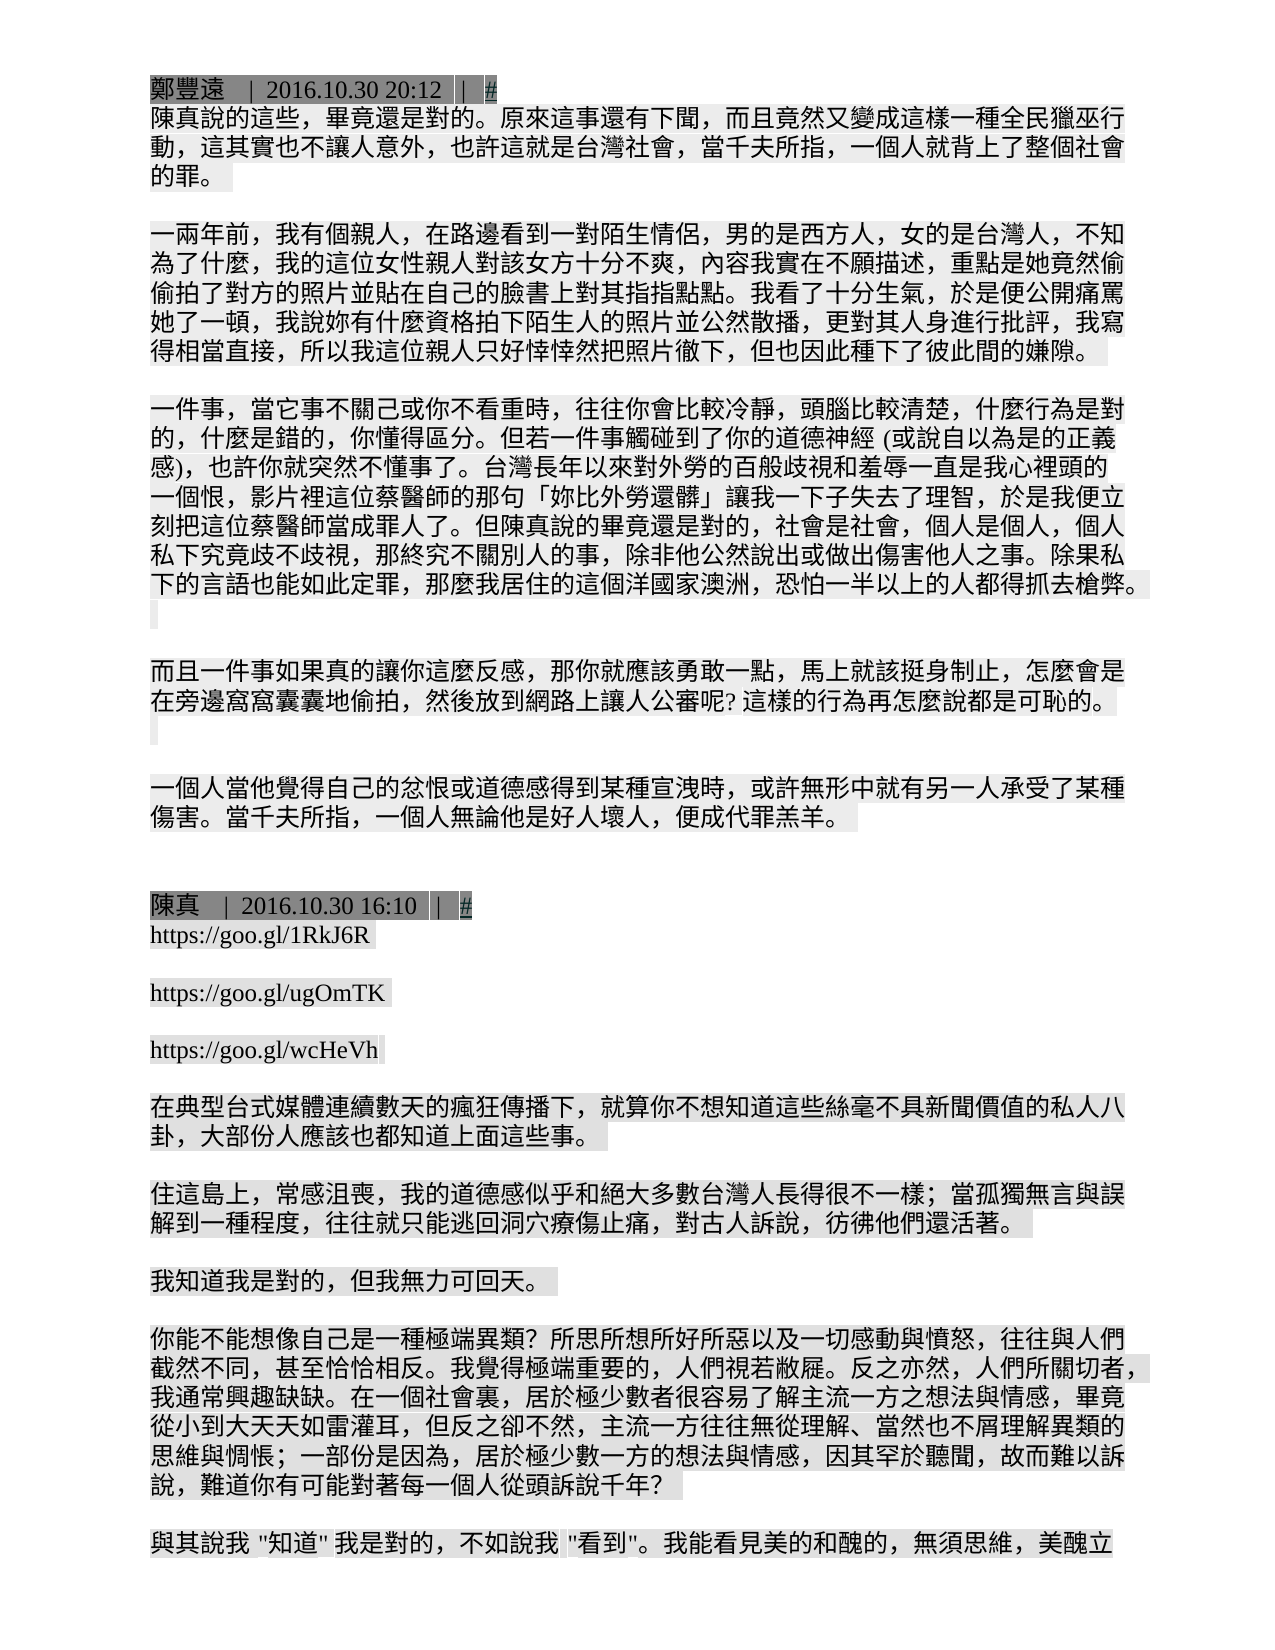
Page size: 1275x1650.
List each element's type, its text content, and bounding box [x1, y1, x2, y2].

text 陳真 | 2016.10.30 16:10 | # [150, 891, 1125, 920]
text https://goo.gl/1RkJ6R https://goo.gl/ugOmTK https://goo.gl/wcHeVh 在典型台式媒體連續數天的瘋狂傳播下，就算你不想知道這些絲毫不具新聞價值的私人八卦，大部份人應該也都知道上面這些事。 住這島上，常感沮喪，我的道德感似乎和絕大多數台灣人長得很不一樣；當孤獨無言與誤解到一種程度，往往就只能逃回洞穴療傷止痛，對古人訴說，彷彿他們還活著。 我知道我是對的，但我無力可回天。 你能不能想像自己是一種極端異類？所思所想所好所惡以及一切感動與憤怒，往往與人們截然不同，甚至恰恰相反。我覺得極端重要的，人們視若敝屣。反之亦然，人們所關切者，我通常興趣缺缺。在一個社會裏，居於極少數者很容易了解主流一方之想法與情感，畢竟從小到大天天如雷灌耳，但反之卻不然，主流一方往往無從理解、當然也不屑理解異類的思維與惆悵；一部份是因為，居於極少數一方的想法與情感，因其罕於聽聞，故而難以訴說，難道你有可能對著每一個人從頭訴說千年？ 與其說我 "知道" 我是對的，不如說我 "看到"。我能看見美的和醜的，無須思維，美醜立現，可人們並不這麼看。同樣一個星球，你我所見大不同。 我相信不同物種之間的溝通是有其極限的，而這個極限就顯現在視覺上。當我 "看見" 某個東西很美或很醜，你不解，問說美醜在哪？我只能無語。言語有可能改變視覺嗎？哲學家得告訴自己說 "有可能"，若非如此，哲學將從此不再值得議論。使徒同樣也得告訴自己說 "有可能"，若非如此，宗教將不復存在。究竟言語有無可能改變視覺，惟天知曉。 可確定的一點是，不管有無可能改變視覺，語言終究蒼白無力。所有重要事物一旦來到嘴邊，便顯得貧乏瑣碎而可笑，你越是去說它，真理似乎就漂離得越遠。也許我們終究只能在這 "第一課" 上原地踏步而難以跨越分毫。過了這座山，便是另一個世界了，但要跨過它，卻非關言語。蘇格拉底說，"詩人是上帝的詮釋者"。但你光詮釋，難道上帝國就會在眾人眼前自動顯現？ 以上這些夢囈廢話，跳過即可，與底下無關。原本只是想說說這件本不該成為新聞的個人事物。 一直想寫封貼郵票的信給事件中這位蔡醫師。我與他全然不識，只是想表達做為一個陌生人的支持與祝福，也許過兩天我就會寫了，當一個事情觸動我心，我自然就會去做它。我之所以想寫信給他是因為，我知道，我若是他，我會非常痛苦，甚至對人失去熱情、信任與希望。 越是淺顯之事，倘若都還需要解釋，那便無從言說了。你如何指證白雲滄桑、微風之美？你如何指證姦殺擄掠之醜陋？千言萬語從何說起？就姑且簡單這麼說吧： 1. 曾幾何時，人們居然有權力任意對著任何一個 "非公眾人物" 拍照、攝影，然後公諸於世，以所謂正義之名，召喚道德暴民與嗜血媒體，對之集體撻伐與道德公審；甚至斷章取義，根據片語隻字認定對方有錯，便可對之為所欲為，使之人格毀滅，全力妖魔化，甚至殃及家人，任意傷害、羞辱與抹黑。這樣一種社會，這樣一種人性，極其醜陋，令人心寒。如果你不覺醜陋，其實我也不知道究竟要怎麼說才有可能讓你 "看見" 醜陋。 2. 這位蔡醫師就算有錯，那樣一種微不足道的錯，各位捫心自問，難道你此生全然清白，連這麼微不足道的錯都不曾犯下？也許各位真的道德崇高到令我難以想像，但我自己卻完全沒有這個自信。老實說，我其實並不相信各位純潔得像白雪公主，因為我生活在這島上，每天一睜開眼出門辦事、幹活，從小到大，一路上所見所聞所遇到的各種狀況，往往都比蔡醫師這樣一種 "惡行" 恐怕還要更加惡劣千百萬倍。在這島上，人與人之間，若非極度自私與漠然，只要自己爽，全然不管他人死活，便是往往似乎有著天大仇恨。 這樣一種毫無秩序、你爭我奪、弱肉強食、看人大小眼的敗德社會，竟然卻又充斥著非常恐怖的道德暴民與道德公審風氣，整天四處尋找道德獵物，集體施暴，彷彿從中可以獲得嗜血快感。 3. 再說，一個人就算在私人之間犯了錯或什麼態度不好之類，社會大眾憑什麼過問？"社會大眾" 又是由誰組成？"社會大眾" 的成員難道個個道德崇高到我們必須向他們進行懺悔？天底下，人類歷史上，怎麼會出現這樣一種變態社會，居然把道德公審私人糾葛當成一種正義，當成一種常態。憑什麼我應該對著一個虛擬空洞的所謂 "社會大眾" 認錯、懺悔？難道這個社會沒有法律？我若有錯，法律制裁不了我嗎？法律之外的私人是非領域，應該隨時隨地任人四處揪出獵物來進行道德公審並任意傷害與毀滅之嗎？ 一個社會，每天必然有數以億萬計的無數私人恩怨是非，難道我們打算建立這樣一種瘋狂的、文革式的道德公審社會，看下回抓到誰，誰倒霉，成為瘋狂嗜血群眾的祭品，成為低能敗德媒體的炒作斂財工具，而這一切變態病態卑鄙無恥的恐怖敗德，居然全以正義之名而樂此不疲。 4. 倘若一個社會，任何人居然可以任意對著任何一個 "非公眾人物" 拍照攝影，然後在網路上公開散布，我想請問的是，哪一個人的私下言行經得起這種考驗？哪一個人的私下言行足以公諸於世而不會招來難堪與誤解？乃至招來鋪天蓋地的人格毀滅？ 5. 再者，哪一個現代文明社會可以容許甚至讚賞這樣一種侵權抹黑與文革式公審？不但揪眾進行道德公審，而且居然可以公開任意傷害之。哪一個現代文明社會能認同這樣的卑鄙惡行？如果有人說他可以認同，請向我報名，我願意免費對你蒐證，我保證可以讓任何一個人身敗名裂。 6. 任何個別人事物終究是神聖的，難以過問的。若真有錯，犯錯者難道不是應該讓恩怨在它應有的範疇中進行化解？由兩造雙方自行去解決無關社會大眾之個人紛爭。倘若犯錯者所犯之錯嚴重到必須懺悔的地步，請問誰有道德資格接受這樣一種本該屬靈的懺悔？若非教徒，那麼，這個 "神靈" 難道不就是當事人的良知？社會大眾難道是神明還是上帝？憑什麼過問一個私人的良知？ 7. 一個文明社會，公眾力量只該在法律的範疇內行事，而不該觸及個人之良知與道德。一種私人領域的錯，干社會大眾什麼屁事？倘若當事人犯法，法律才需要出面，但法律也只能管法的事，而非私人之間道德之事，更不是任由道德暴民侵犯他人隱私，任意拍照攝影公布，竟然管起他人的什麼口氣不好、言語無狀之事。胡適說得對，越是道德滿天飛的社會，越是敗德，越是野蠻與嗜血。 8. 更荒唐的是，這樣一種嗜血齷齪低能的道德暴民社會，對於個人之獵巫充滿極度興趣，非常病態。但是，對於恐怖惡劣程度在億萬倍之上的機構或國家或社會之萬般惡行乃至極端血腥殘忍之事，卻往往一點感覺也沒有，不但視為理所當然，甚至大力支持。你看，美國長年以來在世界各地發動無數侵略戰爭，殺人千萬，同時製造數千萬的無辜難民，道德暴民們卻從來一點也不會生氣，反倒對於一種私人領域之間沒頭沒腦難以論斷同時也不該介入論斷的什麼口角啦、態度不好啦、偷窺倫家的三角褲啦等等等，充滿極度的變態道德熱情，任意對個人進行抹黑羞辱與傷害，從中取得似乎非常高亢的道德嗜血高潮，然後說這是正義。 9. 比方說，事件中這家態度非常高傲、得理不饒人的美國跨國速食企業Subway(潛艇堡)，難道顧客都不能對它的衛生私下有所質疑？比方說，我這幾個月，在台中某家麥當勞一連去吃了三次麥香魚，結果竟然三次都嚴重蔡賽，差點得跑去找同事掛急診，難道我沒有權力去該店質疑其衛生狀況？我若質疑，就得擔心會不會被大公司告毀謗，這樣合理嗎？再說，就算蔡醫師質疑有誤卻公開陳述，或刻意撒謊而影響其商譽，商家當然可以去告他。問題是，難道你不是也應該去控告那個把擅自偷拍的影片公開到網路上的 "正義之士"？ 10. 更讓我極為不爽的是，這些財大氣粗的美國跨國企業，往往動不動就威脅要告人；這些大財團要告人很容易，因為他們有的是錢，但是，消費者要監督、控管他們對於全球公眾健康與環境之傷害卻很難，兩者之間權力完完全全不對等。比方說，以 Subway(潛艇堡) 這家跨國公司為例，他們為了讓麵包更有彈性，居然在製作過程中加入 Azodicarbonamide，這是一種製造鞋墊或瑜珈墊之塑膠成分。 根據世界衛生組織 (WHO) 的研究報告，此一成分有害於呼吸系統與皮膚，會導致過敏及氣喘，乃至罹癌或腫瘤增生。更恐怖的是，當它遇熱時更會加深致癌風險。美國芝加哥公路上曾經有一輛滿載 Azodicarbonamide 的卡車翻覆，官方立即發布最高危險等級的生化警報，疏散方圓一公里之內的所有人員緊急避難。依據新加坡的法律，若使用此一化學成分於食品製造中，將面臨有期徒刑 15 年的嚴重罪責。在國際抗議聲浪下，美國總部的 Subway 已於2014年停止添加此一製造鞋墊成份，但台灣官方卻仍允許其繼續添加。請問道德正義人士們生不生氣？ 11. 除此之外，Subway 連同麥當勞和肯德基，竟逐年增加抗生素於肉類食品中。世界衛生組織經常強調濫用抗生素所將導致的超級細菌之人類健康集體崩盤的高度風險。對此，大家應該有這麼一點醫學常識吧？但是，為了顧及自身企業市場競爭力的考量，Subway 卻說要花上至少十年，才會逐步減少抗生素的添加。請問道德正義人士們生不生氣？請問諸如這樣一些事，是不是才是我們應該關注並感到憤怒的議題與對象？而不是僅僅因為某個個人當天不知道什麼原因發脾氣，然後就由整個社會去瘋狂毀滅其人格與清譽，把他徹底妖魔化。 對於不該介入的個人恩怨，所謂社會大眾，在無恥貪婪媒體的推波助瀾下卻拼命介入，進而對個人瘋狂地為所欲為任意傷害之。對於人們真正應該在乎的那些由機構或政府所帶來的公眾健康與安全危害問題，卻反倒不聞不問，毫無感覺。這樣一種顛倒，是不是很病態很低能？再說，蔡醫師究竟是犯了什麼傷天害理、危害公眾的滔天大罪？這樣一種毀滅式的人格謀殺與公開羞辱，公平嗎？正義嗎？ 12. 蔡醫師只有一句話是該譴責的，他罵該店員工 "比外勞還髒"。但台灣人在逼迫他公開認錯時，卻完全忽略這句種族歧視話語之不當。不過，再怎麼不當，蔡醫師畢竟是私下說的，而非刻意要公開羞辱外勞，你依然不能把這條罪名給套到他頭上，畢竟我們每個人私下多多少少都講過各種政治不正確的話語，誰能過問？我們私下難道沒有胡說八道的自由？比方說，我有個朋友的阿嬤，有一天在家看電視，看見一個穿西裝的黑人，阿嬤竟然說："唉唷，怎麼連猴子也會穿西裝！" 然後還講了一大串政治完全不正確的種族歧視話語。請問我應該把這段私下談話偷偷錄影，然後公開到網路上，叫大家來撻伐羞辱這位阿嬤，逼她鞠躬下跪公開向所謂社會大眾道歉嗎？這是正義嗎？這些簡單到不能更簡單的文明道理有那麼難懂嗎？ 13. 諸如這樣一些卑劣荒唐的獵巫現象與道德公審，從非特例，而是這島上無日無之的常態，人們樂此不疲。凡此種種，說來令人心碎心寒。瘋狂反智低能敗德的社會帶來一種心靈的折磨與虐待，苦不堪言。我知道我是對的，但我無力回天。梭羅說，"我說服不了你，但我希望我有可能說服你的孫子。" 我們往往以自己的短暫一生做為一種時間單位，去衡量事物的發展，但許多事之成與敗，或許也只能期待千百年之後。 陳真 2016. 10. 30. [150, 920, 1125, 1558]
text 陳真說的這些，畢竟還是對的。原來這事還有下聞，而且竟然又變成這樣一種全民獵巫行動，這其實也不讓人意外，也許這就是台灣社會，當千夫所指，一個人就背上了整個社會的罪。 一兩年前，我有個親人，在路邊看到一對陌生情侶，男的是西方人，女的是台灣人，不知為了什麼，我的這位女性親人對該女方十分不爽，內容我實在不願描述，重點是她竟然偷偷拍了對方的照片並貼在自己的臉書上對其指指點點。我看了十分生氣，於是便公開痛罵她了一頓，我說妳有什麼資格拍下陌生人的照片並公然散播，更對其人身進行批評，我寫得相當直接，所以我這位親人只好悻悻然把照片徹下，但也因此種下了彼此間的嫌隙。 一件事，當它事不關己或你不看重時，往往你會比較冷靜，頭腦比較清楚，什麼行為是對的，什麼是錯的，你懂得區分。但若一件事觸碰到了你的道德神經 (或說自以為是的正義感)，也許你就突然不懂事了。台灣長年以來對外勞的百般歧視和羞辱一直是我心裡頭的一個恨，影片裡這位蔡醫師的那句「妳比外勞還髒」讓我一下子失去了理智，於是我便立刻把這位蔡醫師當成罪人了。但陳真說的畢竟還是對的，社會是社會，個人是個人，個人私下究竟歧不歧視，那終究不關別人的事，除非他公然說出或做出傷害他人之事。除果私下的言語也能如此定罪，那麼我居住的這個洋國家澳洲，恐怕一半以上的人都得抓去槍弊。 而且一件事如果真的讓你這麼反感，那你就應該勇敢一點，馬上就該挺身制止，怎麼會是在旁邊窩窩囊囊地偷拍，然後放到網路上讓人公審呢? 這樣的行為再怎麼說都是可恥的。 一個人當他覺得自己的忿恨或道德感得到某種宣洩時，或許無形中就有另一人承受了某種傷害。當千夫所指，一個人無論他是好人壞人，便成代罪羔羊。 [150, 104, 1125, 866]
text 鄭豐遠 | 2016.10.30 20:12 | # [150, 75, 1125, 104]
